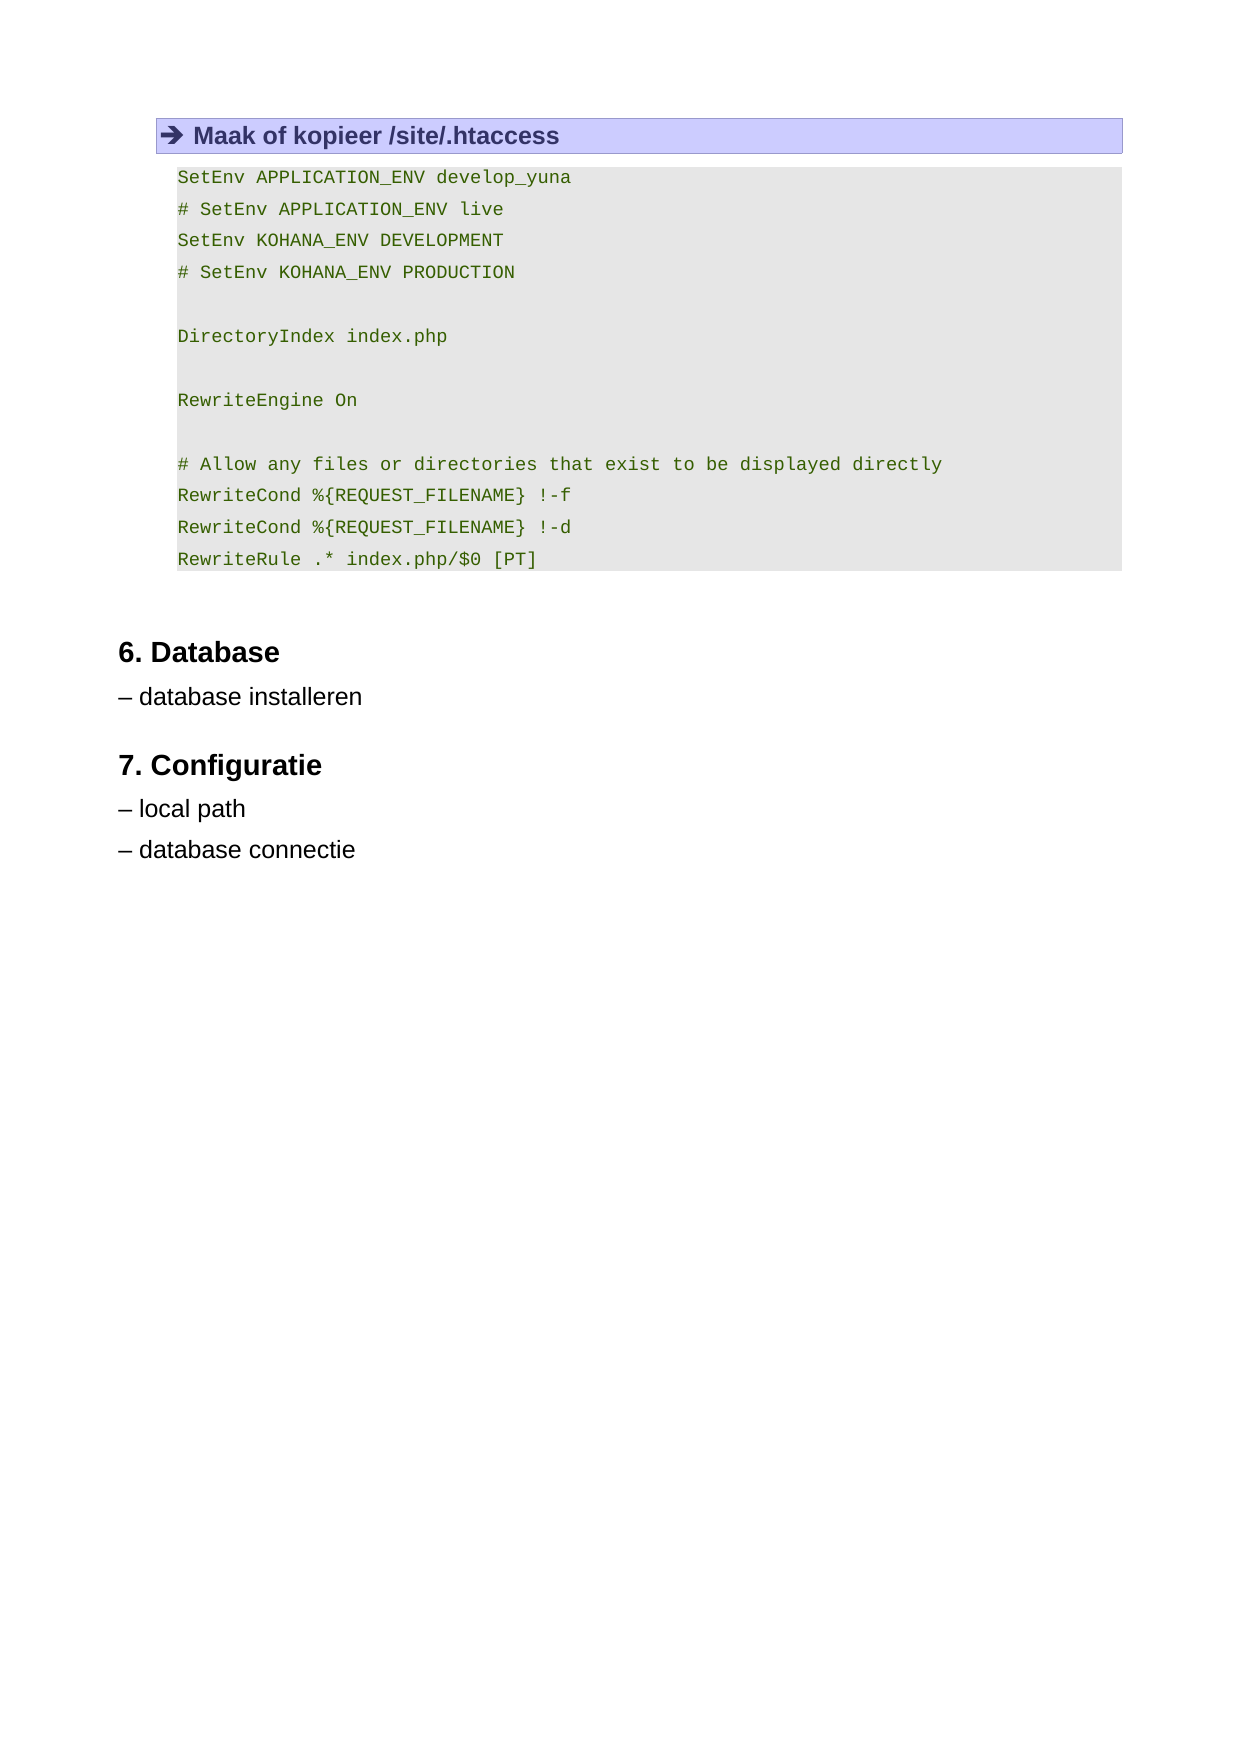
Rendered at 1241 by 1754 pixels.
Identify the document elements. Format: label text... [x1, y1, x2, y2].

text SetEnv APPLICATION_ENV develop_yuna [177, 167, 1122, 189]
subtitle 6. Database [118, 636, 1122, 669]
text RewriteEngine On # Allow any files or directories that exist to be displayed directly RewriteCond %{REQUEST_FILENAME} !-f RewriteCond %{REQUEST_FILENAME} !-d RewriteRule .* index.php/$0 [PT] [177, 359, 1122, 571]
text – database installeren [118, 682, 1122, 710]
text # SetEnv APPLICATION_ENV live SetEnv KOHANA_ENV DEVELOPMENT # SetEnv KOHANA_ENV PRODUCTION DirectoryIndex index.php [177, 199, 1122, 348]
subtitle 7. Configuratie [118, 748, 1122, 781]
list Maak of kopieer /site/.htaccess [157, 119, 1122, 153]
text – local path [118, 794, 1122, 823]
text – database connectie [118, 835, 1122, 864]
